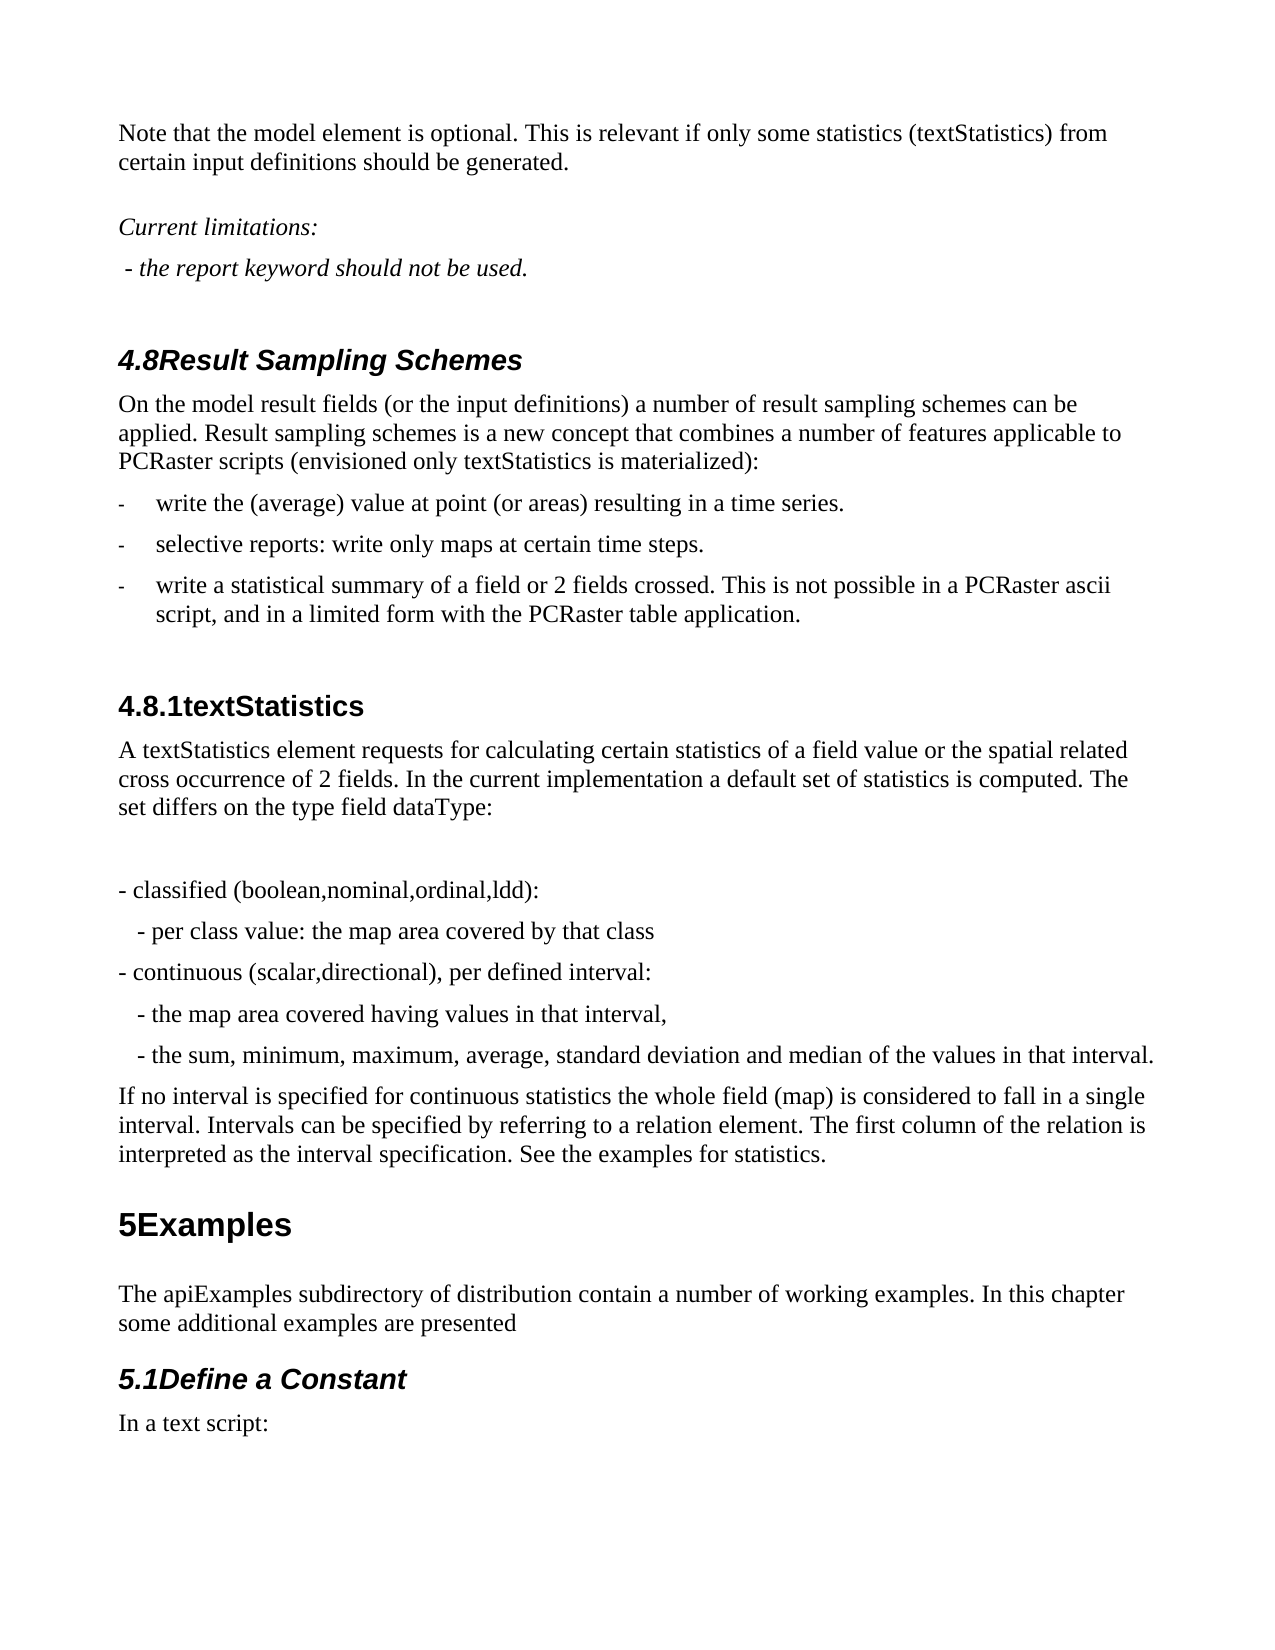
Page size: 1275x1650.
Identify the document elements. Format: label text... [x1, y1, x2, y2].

subtitle Examples [118, 1205, 1157, 1243]
text A textStatistics element requests for calculating certain statistics of a field value or the spatial related cross occurrence of 2 fields. In the current implementation a default set of statistics is computed. The set differs on the type field dataType: [118, 735, 1157, 821]
text If no interval is specified for continuous statistics the whole field (map) is considered to fall in a single interval. Intervals can be specified by referring to a relation element. The first column of the relation is interpreted as the interval specification. See the examples for statistics. [118, 1081, 1157, 1167]
text In a text script: [118, 1408, 1157, 1437]
text Current limitations: [118, 212, 1157, 241]
subtitle Define a Constant [118, 1362, 1157, 1396]
text The apiExamples subdirectory of distribution contain a number of working examples. In this chapter some additional examples are presented [118, 1279, 1157, 1337]
text - the sum, minimum, maximum, average, standard deviation and median of the values in that interval. [118, 1040, 1157, 1069]
text - the report keyword should not be used. [118, 253, 1157, 282]
subtitle Result Sampling Schemes [118, 343, 1157, 376]
subtitle textStatistics [118, 689, 1157, 722]
text On the model result fields (or the input definitions) a number of result sampling schemes can be applied. Result sampling schemes is a new concept that combines a number of features applicable to PCRaster scripts (envisioned only textStatistics is materialized): [118, 389, 1157, 475]
text - the map area covered having values in that interval, [118, 999, 1157, 1027]
list write a statistical summary of a field or 2 fields crossed. This is not possible in a PCRaster ascii script, and in a limited form with the PCRaster table application. [118, 570, 1157, 628]
text - per class value: the map area covered by that class [118, 916, 1157, 945]
list selective reports: write only maps at certain time steps. [118, 529, 1157, 558]
text Note that the model element is optional. This is relevant if only some statistics (textStatistics) from certain input definitions should be generated. [118, 118, 1157, 176]
text - continuous (scalar,directional), per defined interval: [118, 957, 1157, 986]
text - classified (boolean,nominal,ordinal,ldd): [118, 875, 1157, 904]
list write the (average) value at point (or areas) resulting in a time series. [118, 488, 1157, 516]
